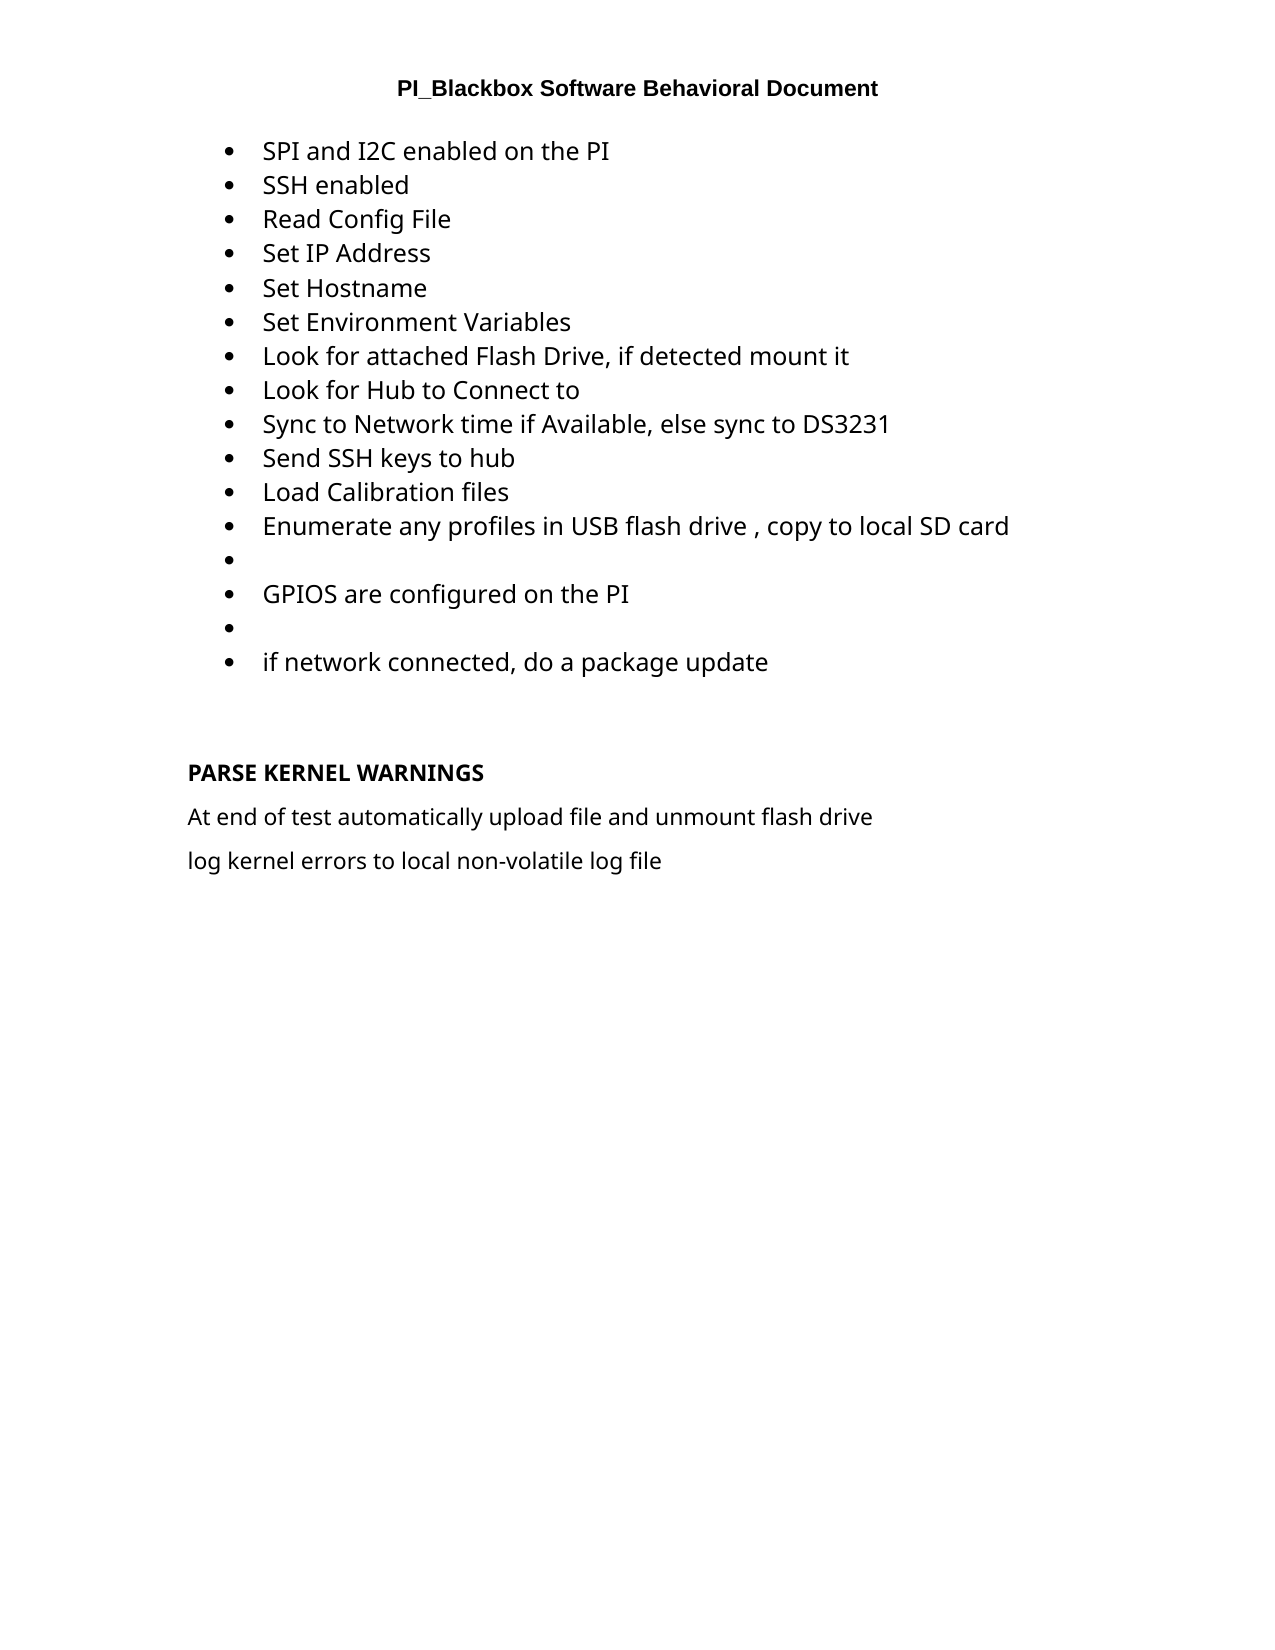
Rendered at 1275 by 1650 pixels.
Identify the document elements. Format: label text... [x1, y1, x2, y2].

text log kernel errors to local non-volatile log file [187, 845, 1087, 876]
list Set IP Address [225, 236, 1087, 270]
list SPI and I2C enabled on the PI [225, 134, 1087, 168]
list Enumerate any profiles in USB flash drive , copy to local SD card [225, 509, 1087, 543]
text At end of test automatically upload file and unmount flash drive [187, 801, 1087, 832]
list Sync to Network time if Available, else sync to DS3231 [225, 406, 1087, 441]
list Read Config File [225, 202, 1087, 236]
list if network connected, do a package update [225, 645, 1087, 679]
list Look for attached Flash Drive, if detected mount it [225, 338, 1087, 372]
list Look for Hub to Connect to [225, 372, 1087, 406]
list Send SSH keys to hub [225, 441, 1087, 474]
list Set Hostname [225, 270, 1087, 304]
list SSH enabled [225, 168, 1087, 202]
subtitle parse kernel warnings [187, 757, 1087, 789]
list Set Environment Variables [225, 304, 1087, 338]
list GPIOS are configured on the PI [225, 577, 1087, 611]
list Load Calibration files [225, 474, 1087, 509]
